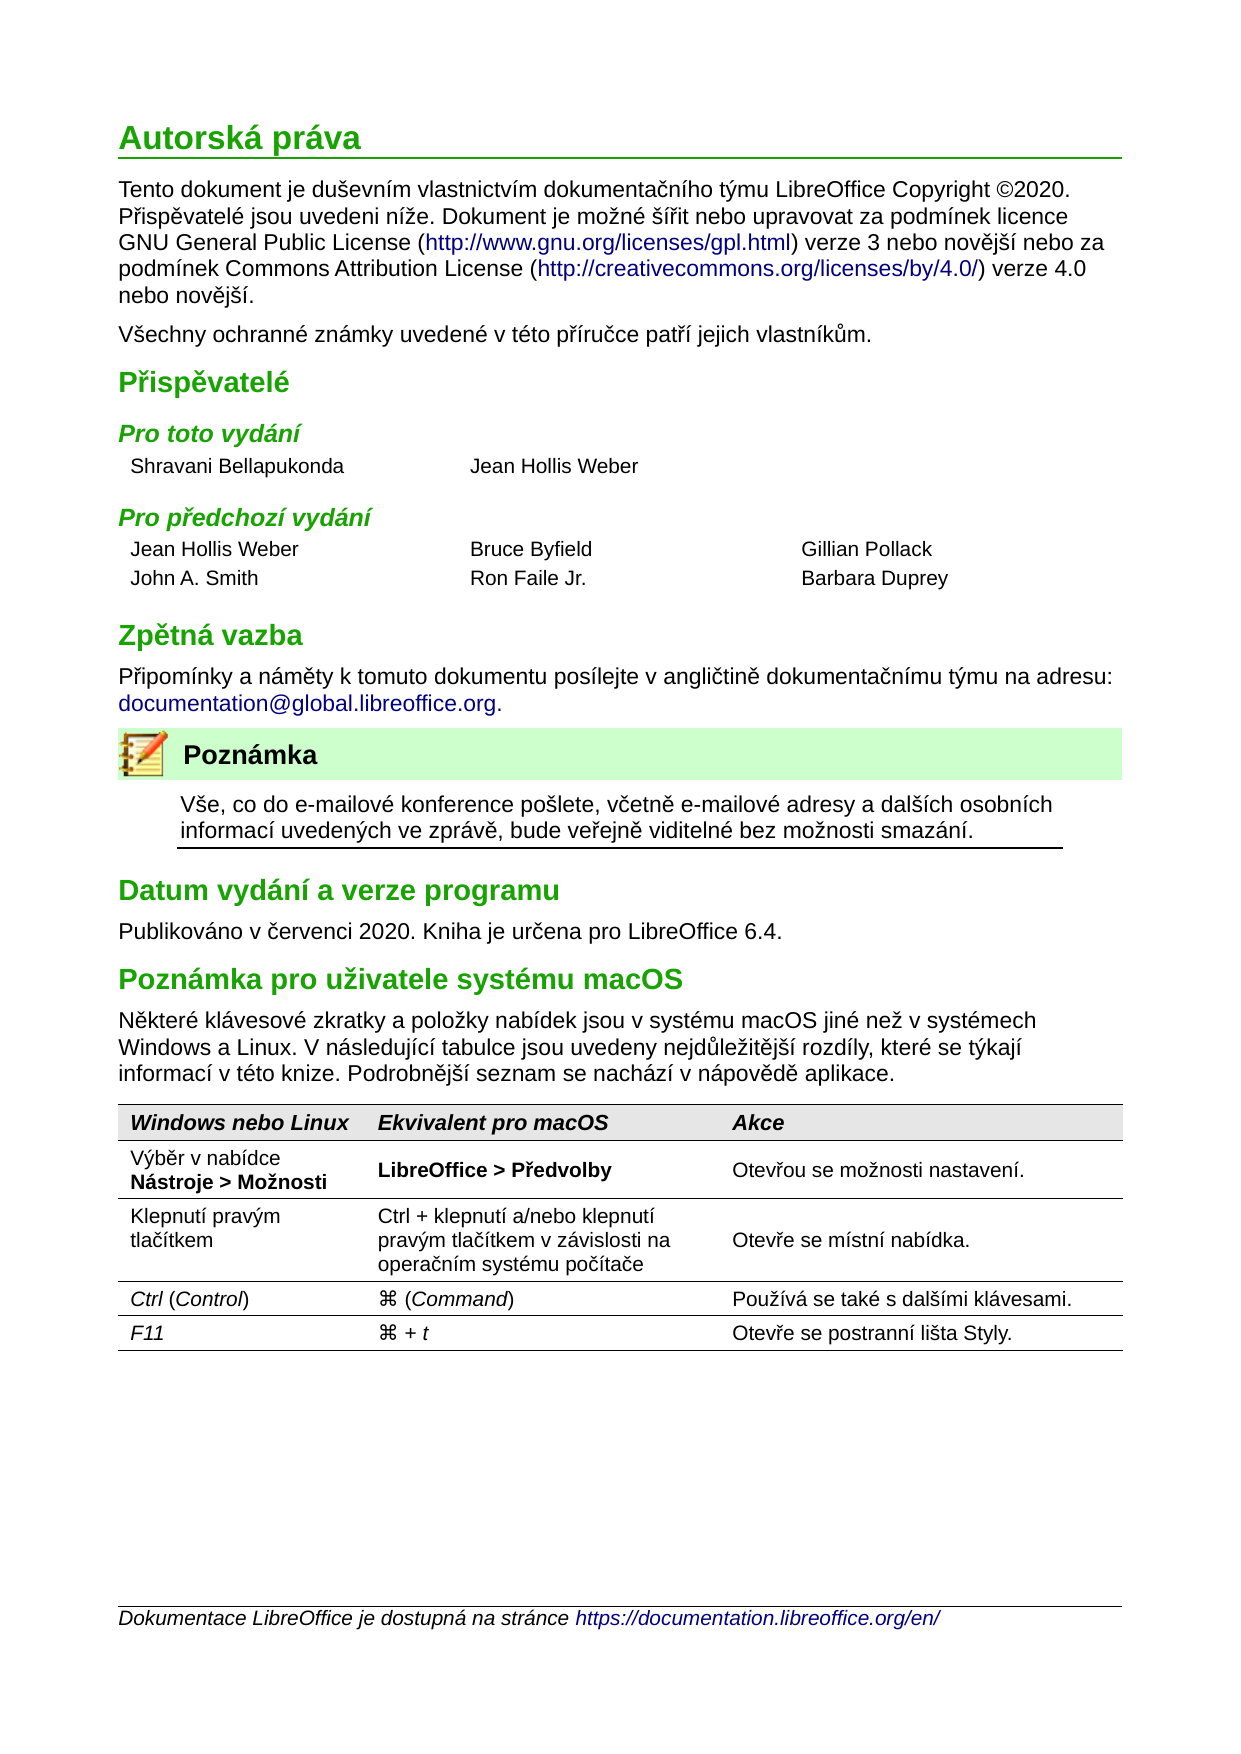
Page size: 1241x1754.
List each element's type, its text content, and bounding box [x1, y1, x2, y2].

text Všechny ochranné známky uvedené v této příručce patří jejich vlastníkům. [118, 321, 1122, 347]
text Publikováno v červenci 2020. Kniha je určena pro LibreOffice 6.4. [118, 918, 1122, 944]
table_header Akce [720, 1105, 1123, 1140]
table_header Jean Hollis Weber [458, 454, 789, 482]
table_header Bruce Byfield [458, 537, 789, 566]
subtitle Pro předchozí vydání [118, 503, 1122, 531]
table_header Gillian Pollack [789, 537, 1122, 566]
table_cell Otevře se místní nabídka. [720, 1199, 1123, 1281]
subtitle Poznámka pro uživatele systému macOS [118, 962, 1122, 996]
table_cell Ron Faile Jr. [458, 566, 789, 594]
text Vše, co do e-mailové konference pošlete, včetně e-mailové adresy a dalších osobních informací uvedených ve zprávě, bude veřejně viditelné bez možnosti smazání. [177, 788, 1063, 847]
table_cell ⌘ + t [366, 1316, 720, 1349]
table_cell Ctrl (Control) [118, 1282, 366, 1315]
subtitle Autorská práva [118, 118, 1122, 157]
text Připomínky a náměty k tomuto dokumentu posílejte v angličtině dokumentačnímu týmu na adresu: documentation@global.libreoffice.org. [118, 663, 1122, 716]
table_cell Otevře se postranní lišta Styly. [720, 1316, 1123, 1349]
table_header [789, 454, 1122, 482]
table_cell ⌘ (Command) [366, 1282, 720, 1315]
picture [119, 729, 170, 780]
table_cell Používá se také s dalšími klávesami. [720, 1282, 1123, 1315]
text Některé klávesové zkratky a položky nabídek jsou v systému macOS jiné než v systémech Windows a Linux. V následující tabulce jsou uvedeny nejdůležitější rozdíly, které se týkají informací v této knize. Podrobnější seznam se nachází v nápovědě aplikace. [118, 1007, 1122, 1086]
text Tento dokument je duševním vlastnictvím dokumentačního týmu LibreOffice Copyright ©2020. Přispěvatelé jsou uvedeni níže. Dokument je možné šířit nebo upravovat za podmínek licence GNU General Public License (http://www.gnu.org/licenses/gpl.html) verze 3 nebo novější nebo za podmínek Commons Attribution License (http://creativecommons.org/licenses/by/4.0/) verze 4.0 nebo novější. [118, 176, 1122, 308]
subtitle Zpětná vazba [118, 618, 1122, 651]
table_cell Otevřou se možnosti nastavení. [720, 1141, 1123, 1198]
table_cell Výběr v nabídce Nástroje > Možnosti [118, 1141, 366, 1198]
subtitle Datum vydání a verze programu [118, 873, 1122, 906]
table_cell Ctrl + klepnutí a/nebo klepnutí pravým tlačítkem v závislosti na operačním systému počítače [366, 1199, 720, 1281]
table_cell LibreOffice > Předvolby [366, 1141, 720, 1198]
table_header Shravani Bellapukonda [118, 454, 458, 482]
table_cell F11 [118, 1316, 366, 1349]
table_header Jean Hollis Weber [118, 537, 458, 566]
subtitle Poznámka [118, 728, 1122, 780]
table_cell Barbara Duprey [789, 566, 1122, 594]
subtitle Přispěvatelé [118, 365, 1122, 398]
table_header Ekvivalent pro macOS [366, 1105, 720, 1140]
table_cell John A. Smith [118, 566, 458, 594]
table_header Windows nebo Linux [118, 1105, 366, 1140]
table_cell Klepnutí pravým tlačítkem [118, 1199, 366, 1281]
subtitle Pro toto vydání [118, 419, 1122, 448]
